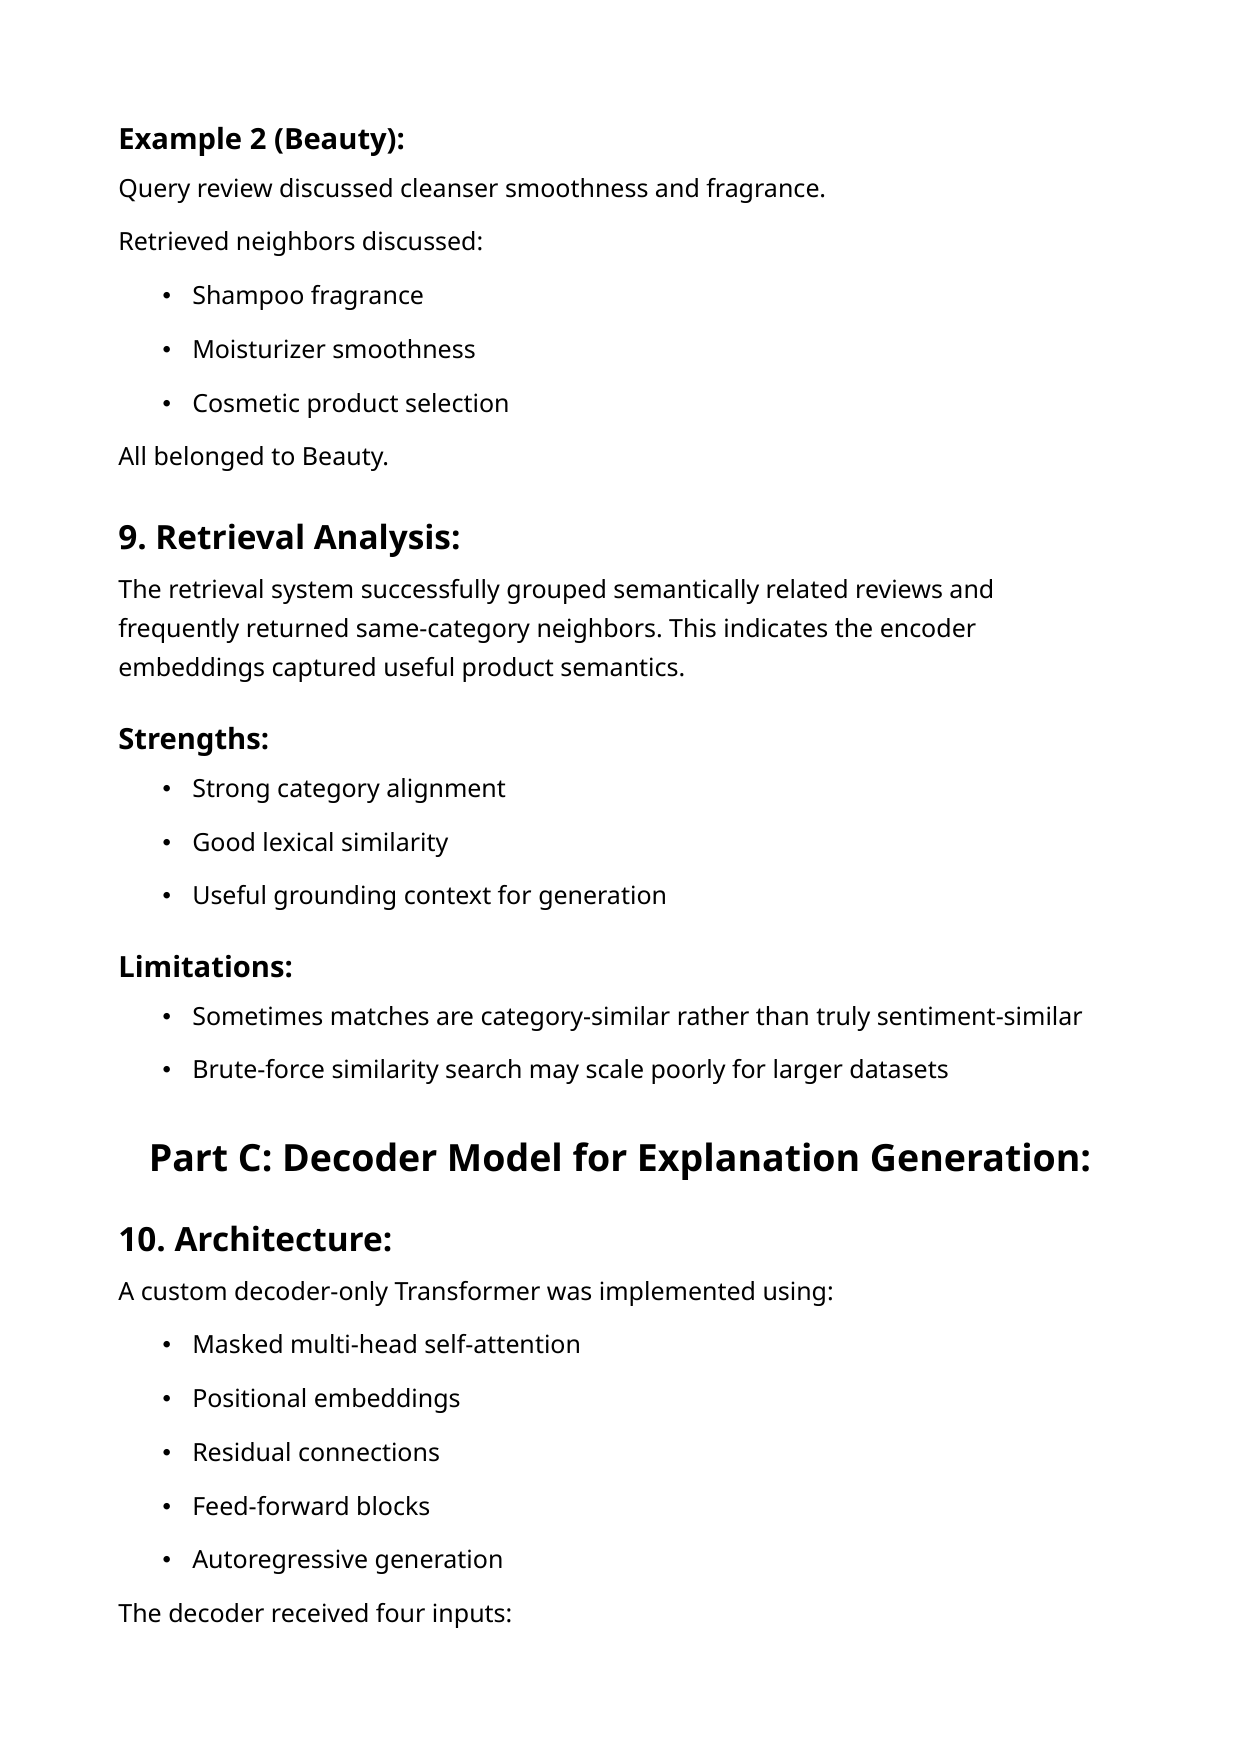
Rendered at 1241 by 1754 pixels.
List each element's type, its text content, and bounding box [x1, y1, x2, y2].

list Strong category alignment [162, 770, 1122, 804]
text Query review discussed cleanser smoothness and fragrance. [118, 170, 1122, 204]
list Shampoo fragrance [162, 278, 1122, 312]
subtitle Example 2 (Beauty): [118, 118, 1122, 158]
text Retrieved neighbors discussed: [118, 224, 1122, 258]
subtitle Strengths: [118, 718, 1122, 758]
list Good lexical similarity [162, 824, 1122, 858]
text The decoder received four inputs: [118, 1596, 1122, 1630]
list Brute-force similarity search may scale poorly for larger datasets [162, 1052, 1122, 1086]
list Residual connections [162, 1434, 1122, 1468]
subtitle 9. Retrieval Analysis: [118, 514, 1122, 559]
subtitle Part C: Decoder Model for Explanation Generation: [118, 1131, 1122, 1182]
text All belonged to Beauty. [118, 439, 1122, 473]
text A custom decoder-only Transformer was implemented using: [118, 1273, 1122, 1307]
list Masked multi-head self-attention [162, 1327, 1122, 1361]
list Cosmetic product selection [162, 385, 1122, 419]
list Autoregressive generation [162, 1542, 1122, 1576]
list Positional embeddings [162, 1381, 1122, 1415]
list Feed-forward blocks [162, 1488, 1122, 1522]
list Useful grounding context for generation [162, 878, 1122, 912]
list Sometimes matches are category-similar rather than truly sentiment-similar [162, 998, 1122, 1032]
subtitle 10. Architecture: [118, 1215, 1122, 1261]
subtitle Limitations: [118, 946, 1122, 986]
list Moisturizer smoothness [162, 332, 1122, 366]
text The retrieval system successfully grouped semantically related reviews and frequently returned same-category neighbors. This indicates the encoder embeddings captured useful product semantics. [118, 572, 1122, 684]
